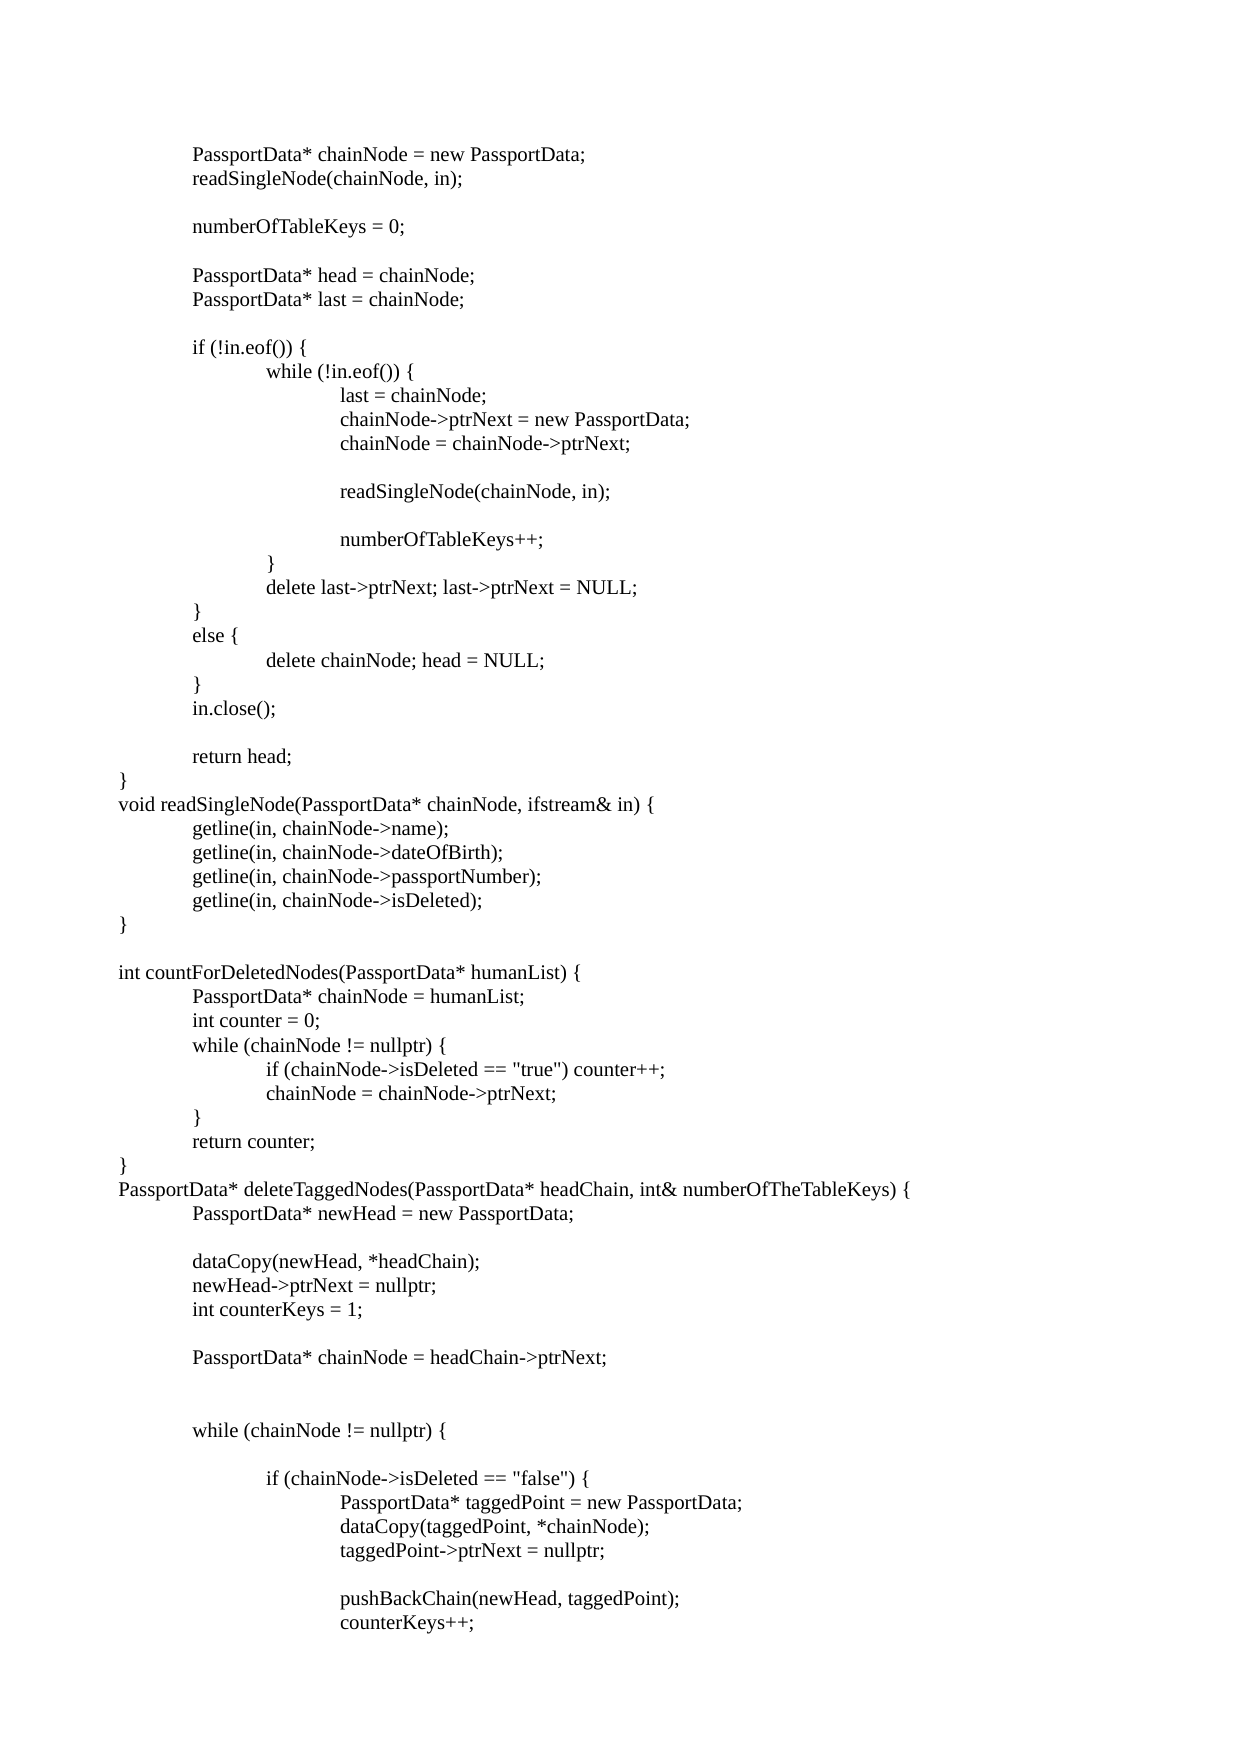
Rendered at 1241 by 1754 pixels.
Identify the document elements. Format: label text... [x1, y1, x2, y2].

text PassportData* chainNode = humanList; [118, 984, 1122, 1008]
text PassportData* chainNode = headChain->ptrNext; [118, 1345, 1122, 1369]
text } [118, 672, 1122, 696]
text PassportData* chainNode = new PassportData; [118, 142, 1122, 166]
text getline(in, chainNode->name); [118, 816, 1122, 840]
text PassportData* last = chainNode; [118, 287, 1122, 311]
text PassportData* deleteTaggedNodes(PassportData* headChain, int& numberOfTheTableKeys) { [118, 1177, 1122, 1201]
text if (chainNode->isDeleted == "true") counter++; [118, 1057, 1122, 1081]
text newHead->ptrNext = nullptr; [118, 1273, 1122, 1297]
text pushBackChain(newHead, taggedPoint); [118, 1586, 1122, 1610]
text } [118, 912, 1122, 936]
text int counterKeys = 1; [118, 1297, 1122, 1321]
text dataCopy(taggedPoint, *chainNode); [118, 1514, 1122, 1538]
text void readSingleNode(PassportData* chainNode, ifstream& in) { [118, 792, 1122, 816]
text } [118, 599, 1122, 623]
text taggedPoint->ptrNext = nullptr; [118, 1538, 1122, 1562]
text delete chainNode; head = NULL; [118, 647, 1122, 672]
text while (chainNode != nullptr) { [118, 1032, 1122, 1057]
text int countForDeletedNodes(PassportData* humanList) { [118, 960, 1122, 984]
text readSingleNode(chainNode, in); [118, 479, 1122, 503]
text } [118, 1153, 1122, 1177]
text chainNode->ptrNext = new PassportData; [118, 407, 1122, 431]
text last = chainNode; [118, 383, 1122, 407]
text int counter = 0; [118, 1008, 1122, 1032]
text readSingleNode(chainNode, in); [118, 166, 1122, 190]
text } [118, 551, 1122, 575]
text if (chainNode->isDeleted == "false") { [118, 1466, 1122, 1490]
text numberOfTableKeys = 0; [118, 214, 1122, 238]
text getline(in, chainNode->dateOfBirth); [118, 840, 1122, 864]
text dataCopy(newHead, *headChain); [118, 1249, 1122, 1273]
text return head; [118, 744, 1122, 768]
text counterKeys++; [118, 1610, 1122, 1634]
text getline(in, chainNode->passportNumber); [118, 864, 1122, 888]
text return counter; [118, 1129, 1122, 1153]
text PassportData* taggedPoint = new PassportData; [118, 1490, 1122, 1514]
text chainNode = chainNode->ptrNext; [118, 1081, 1122, 1105]
text delete last->ptrNext; last->ptrNext = NULL; [118, 575, 1122, 599]
text numberOfTableKeys++; [118, 527, 1122, 551]
text PassportData* newHead = new PassportData; [118, 1201, 1122, 1225]
text while (!in.eof()) { [118, 359, 1122, 383]
text } [118, 768, 1122, 792]
text getline(in, chainNode->isDeleted); [118, 888, 1122, 912]
text else { [118, 623, 1122, 647]
text if (!in.eof()) { [118, 335, 1122, 359]
text in.close(); [118, 696, 1122, 720]
text } [118, 1105, 1122, 1129]
text while (chainNode != nullptr) { [118, 1417, 1122, 1442]
text PassportData* head = chainNode; [118, 262, 1122, 287]
text chainNode = chainNode->ptrNext; [118, 431, 1122, 455]
